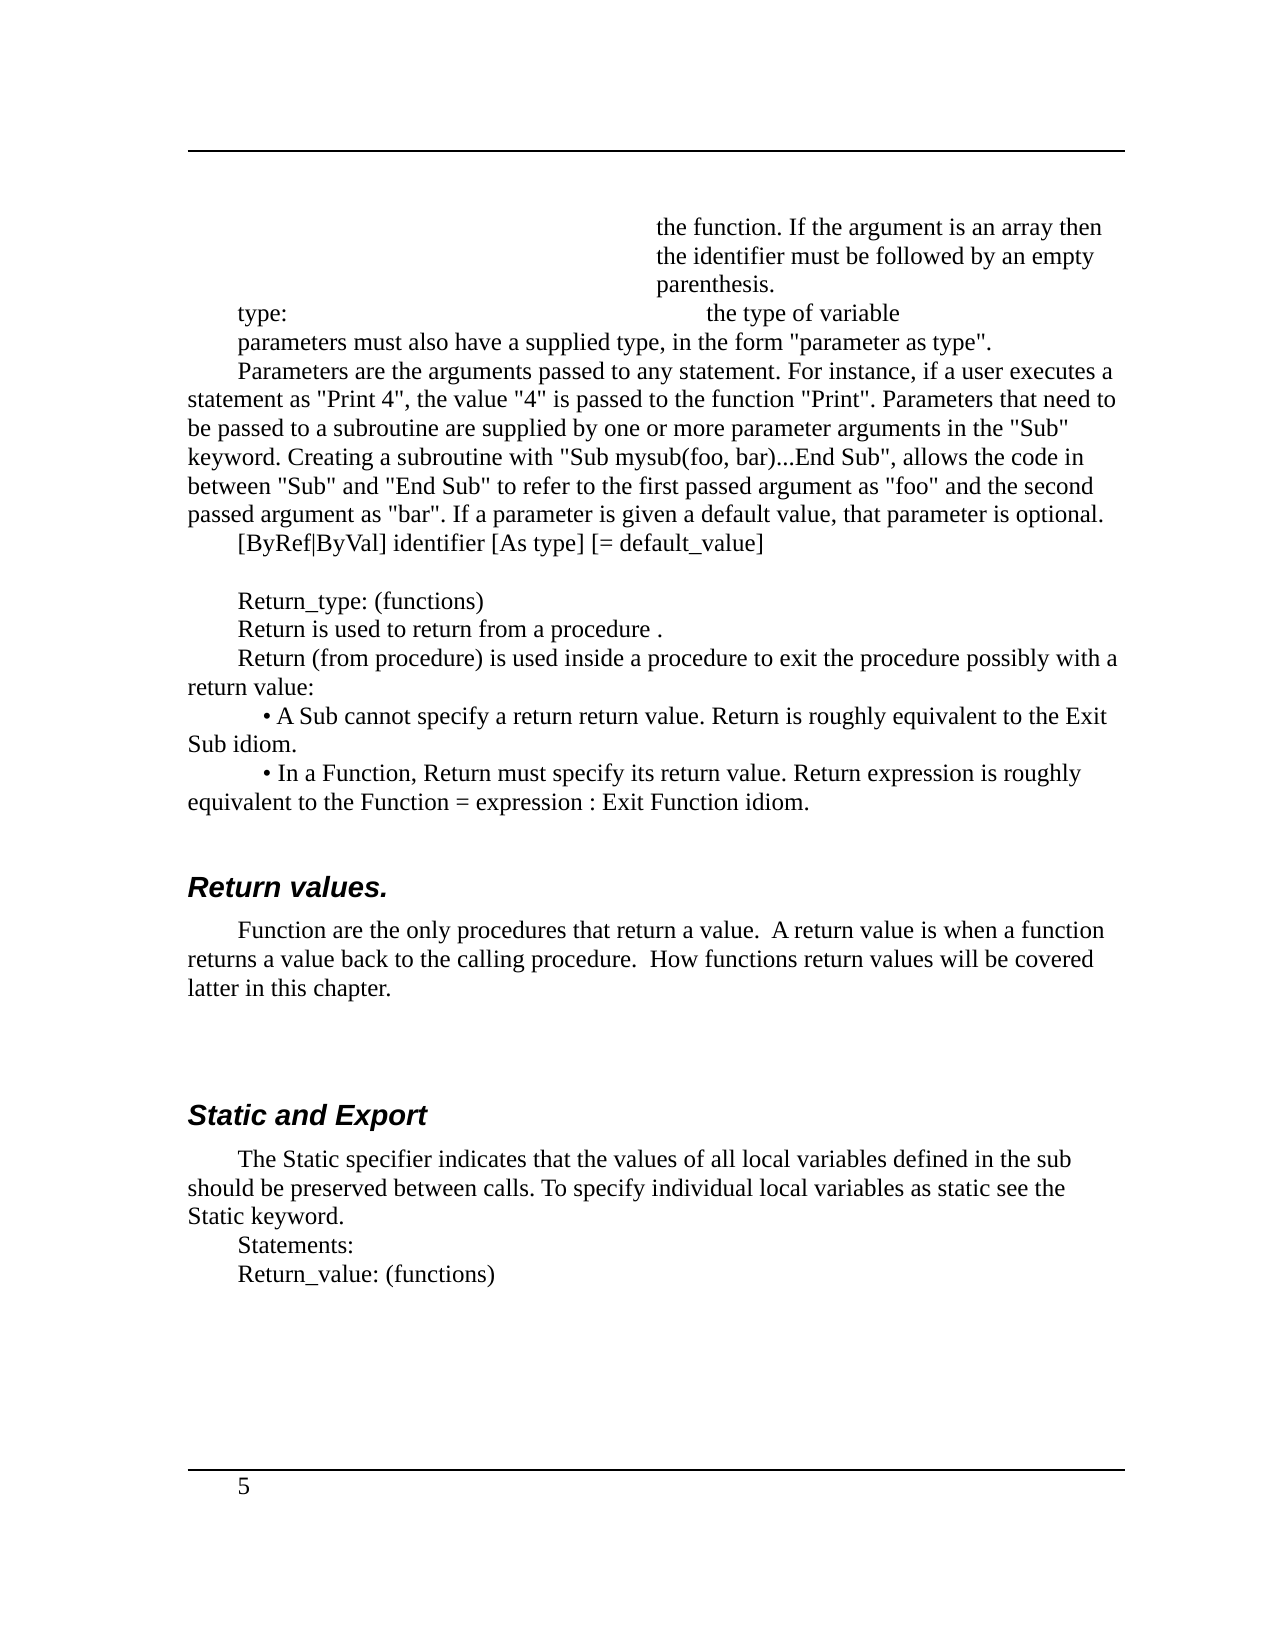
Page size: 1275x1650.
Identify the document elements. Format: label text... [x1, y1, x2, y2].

table_cell type: [188, 298, 656, 327]
text parameters must also have a supplied type, in the form "parameter as type". [187, 327, 1125, 356]
text Statements: [187, 1230, 1125, 1259]
table_cell the type of variable [656, 298, 1125, 327]
text Return_value: (functions) [187, 1259, 1125, 1288]
table_cell the function. If the argument is an array then the identifier must be followed by an empty parenthesis. [656, 212, 1125, 298]
text The Static specifier indicates that the values of all local variables defined in the sub should be preserved between calls. To specify individual local variables as static see the Static keyword. [187, 1144, 1125, 1230]
table_cell [188, 212, 656, 298]
text Return is used to return from a procedure . [187, 614, 1125, 643]
text [ByRef|ByVal] identifier [As type] [= default_value] [187, 528, 1125, 557]
subtitle Static and Export [187, 1098, 1125, 1131]
text Parameters are the arguments passed to any statement. For instance, if a user executes a statement as "Print 4", the value "4" is passed to the function "Print". Parameters that need to be passed to a subroutine are supplied by one or more parameter arguments in the "Sub" keyword. Creating a subroutine with "Sub mysub(foo, bar)...End Sub", allows the code in between "Sub" and "End Sub" to refer to the first passed argument as "foo" and the second passed argument as "bar". If a parameter is given a default value, that parameter is optional. [187, 356, 1125, 528]
text • In a Function, Return must specify its return value. Return expression is roughly equivalent to the Function = expression : Exit Function idiom. [187, 758, 1125, 816]
text Return (from procedure) is used inside a procedure to exit the procedure possibly with a return value: [187, 643, 1125, 701]
text Return_type: (functions) [187, 586, 1125, 614]
subtitle Return values. [187, 869, 1125, 903]
text Function are the only procedures that return a value. A return value is when a function returns a value back to the calling procedure. How functions return values will be covered latter in this chapter. [187, 916, 1125, 1002]
text • A Sub cannot specify a return return value. Return is roughly equivalent to the Exit Sub idiom. [187, 701, 1125, 758]
